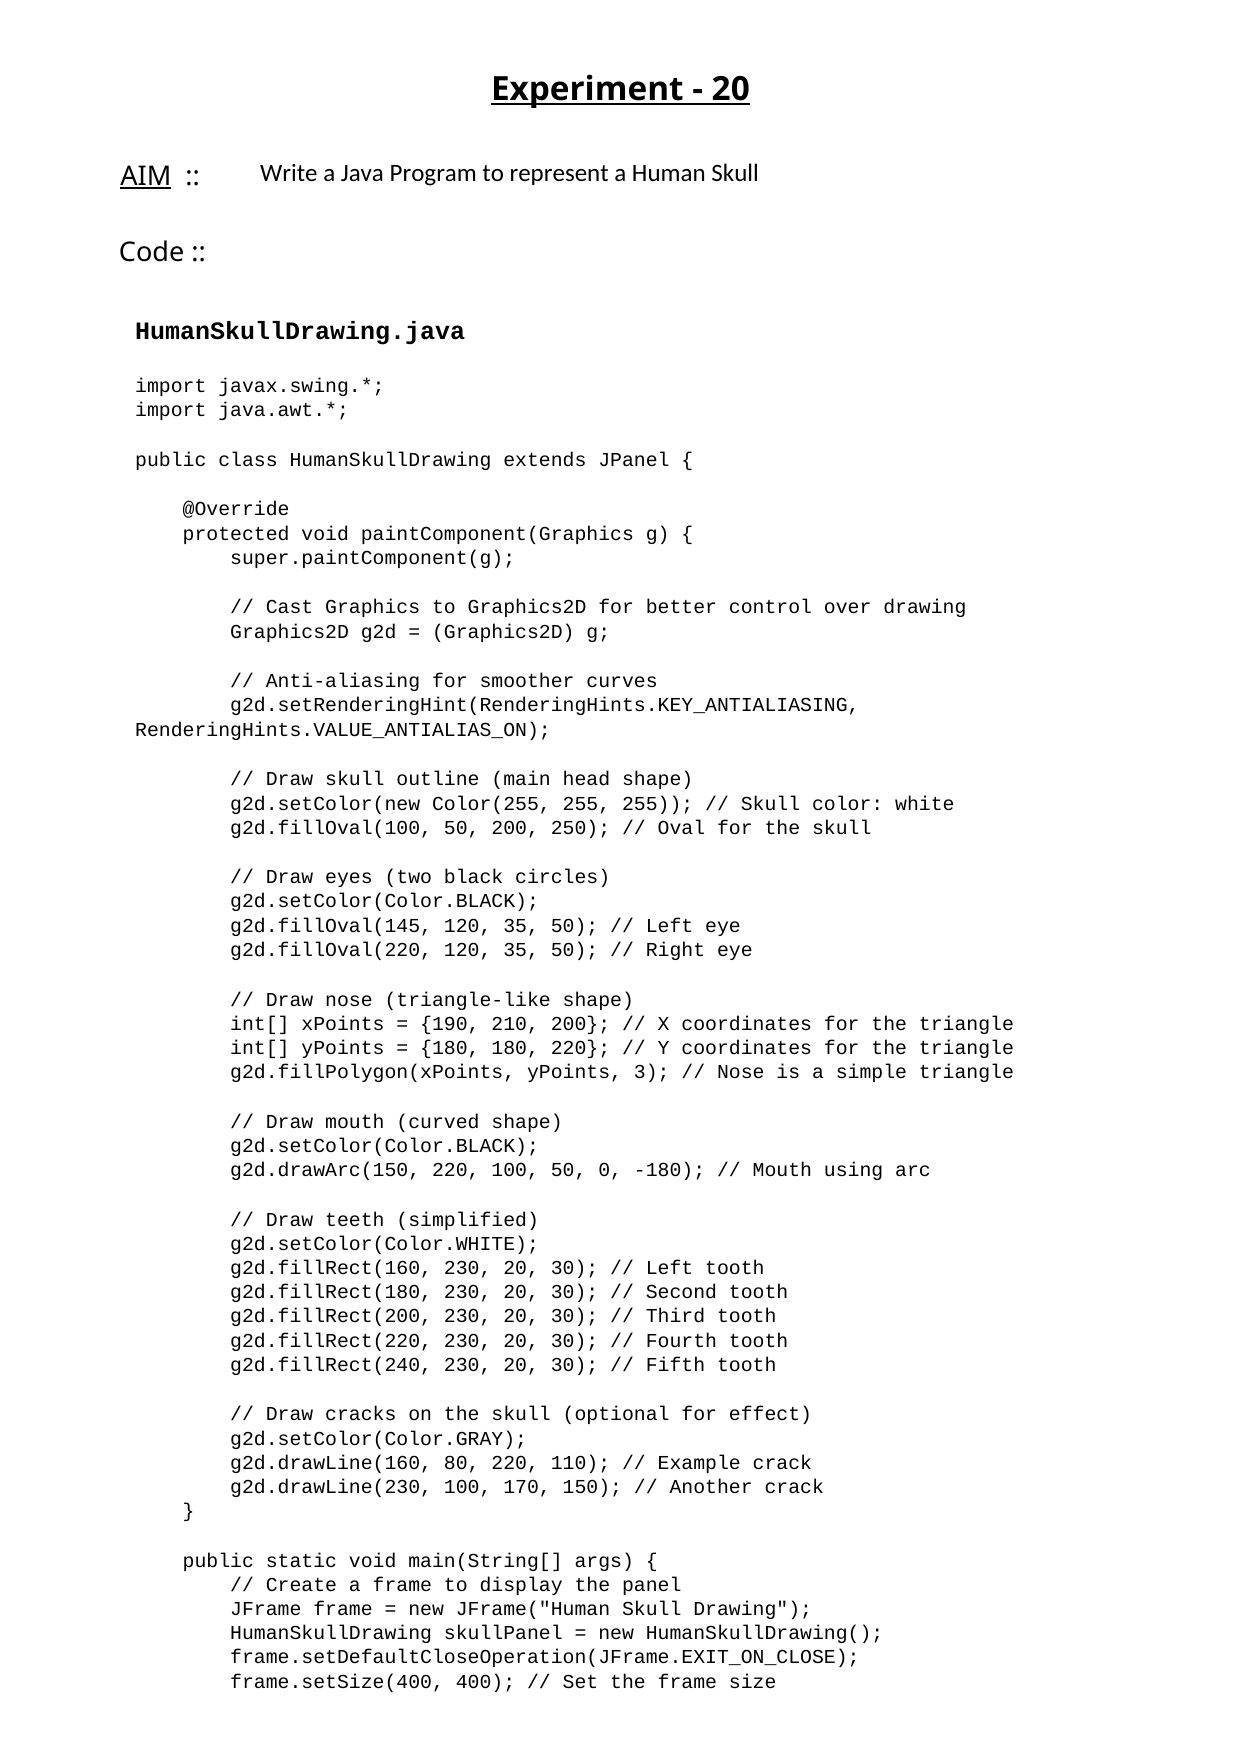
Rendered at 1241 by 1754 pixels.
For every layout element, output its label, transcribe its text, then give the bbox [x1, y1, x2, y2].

text g2d.fillOval(220, 120, 35, 50); // Right eye [135, 940, 1180, 962]
text g2d.setRenderingHint(RenderingHints.KEY_ANTIALIASING, RenderingHints.VALUE_ANTIALIAS_ON); [135, 695, 1180, 742]
text g2d.fillRect(200, 230, 20, 30); // Third tooth [135, 1306, 1180, 1329]
text g2d.setColor(Color.BLACK); [135, 1136, 1180, 1158]
text g2d.fillRect(180, 230, 20, 30); // Second tooth [135, 1282, 1180, 1304]
text g2d.fillOval(145, 120, 35, 50); // Left eye [135, 916, 1180, 938]
text } [135, 1501, 1180, 1523]
text g2d.fillRect(240, 230, 20, 30); // Fifth tooth [135, 1355, 1180, 1377]
text g2d.drawLine(160, 80, 220, 110); // Example crack [135, 1453, 1180, 1475]
text int[] yPoints = {180, 180, 220}; // Y coordinates for the triangle [135, 1038, 1180, 1060]
text // Create a frame to display the panel [135, 1575, 1180, 1597]
list Code :: [103, 233, 222, 270]
text super.paintComponent(g); [135, 548, 1180, 570]
text Experiment - 20 [438, 64, 803, 110]
text // Draw cracks on the skull (optional for effect) [135, 1404, 1180, 1427]
text g2d.setColor(Color.WHITE); [135, 1234, 1180, 1256]
text // Draw eyes (two black circles) [135, 867, 1180, 890]
text g2d.fillRect(220, 230, 20, 30); // Fourth tooth [135, 1331, 1180, 1353]
text g2d.fillRect(160, 230, 20, 30); // Left tooth [135, 1258, 1180, 1280]
text g2d.setColor(new Color(255, 255, 255)); // Skull color: white [135, 793, 1180, 816]
text import java.awt.*; [135, 400, 1180, 422]
text import javax.swing.*; [135, 376, 1180, 398]
text g2d.drawArc(150, 220, 100, 50, 0, -180); // Mouth using arc [135, 1160, 1180, 1182]
text g2d.setColor(Color.GRAY); [135, 1428, 1180, 1451]
list AIM :: [120, 156, 254, 193]
text g2d.drawLine(230, 100, 170, 150); // Another crack [135, 1477, 1180, 1499]
text g2d.fillOval(100, 50, 200, 250); // Oval for the skull [135, 818, 1180, 840]
text protected void paintComponent(Graphics g) { [135, 523, 1180, 546]
text g2d.setColor(Color.BLACK); [135, 891, 1180, 914]
text Write a Java Program to represent a Human Skull [260, 158, 1201, 188]
subtitle HumanSkullDrawing.java [135, 318, 1180, 347]
text // Cast Graphics to Graphics2D for better control over drawing [135, 597, 1180, 620]
text // Draw nose (triangle-like shape) [135, 989, 1180, 1012]
text HumanSkullDrawing skullPanel = new HumanSkullDrawing(); [135, 1623, 1180, 1646]
text @Override [135, 499, 1180, 522]
text public class HumanSkullDrawing extends JPanel { [135, 450, 1180, 472]
text // Draw teeth (simplified) [135, 1210, 1180, 1232]
text frame.setSize(400, 400); // Set the frame size [135, 1672, 1180, 1694]
text g2d.fillPolygon(xPoints, yPoints, 3); // Nose is a simple triangle [135, 1062, 1180, 1084]
text // Anti-aliasing for smoother curves [135, 671, 1180, 694]
text public static void main(String[] args) { [135, 1551, 1180, 1573]
text Graphics2D g2d = (Graphics2D) g; [135, 622, 1180, 644]
text JFrame frame = new JFrame("Human Skull Drawing"); [135, 1599, 1180, 1621]
text // Draw mouth (curved shape) [135, 1112, 1180, 1134]
text // Draw skull outline (main head shape) [135, 769, 1180, 792]
text frame.setDefaultCloseOperation(JFrame.EXIT_ON_CLOSE); [135, 1647, 1180, 1670]
text int[] xPoints = {190, 210, 200}; // X coordinates for the triangle [135, 1014, 1180, 1036]
